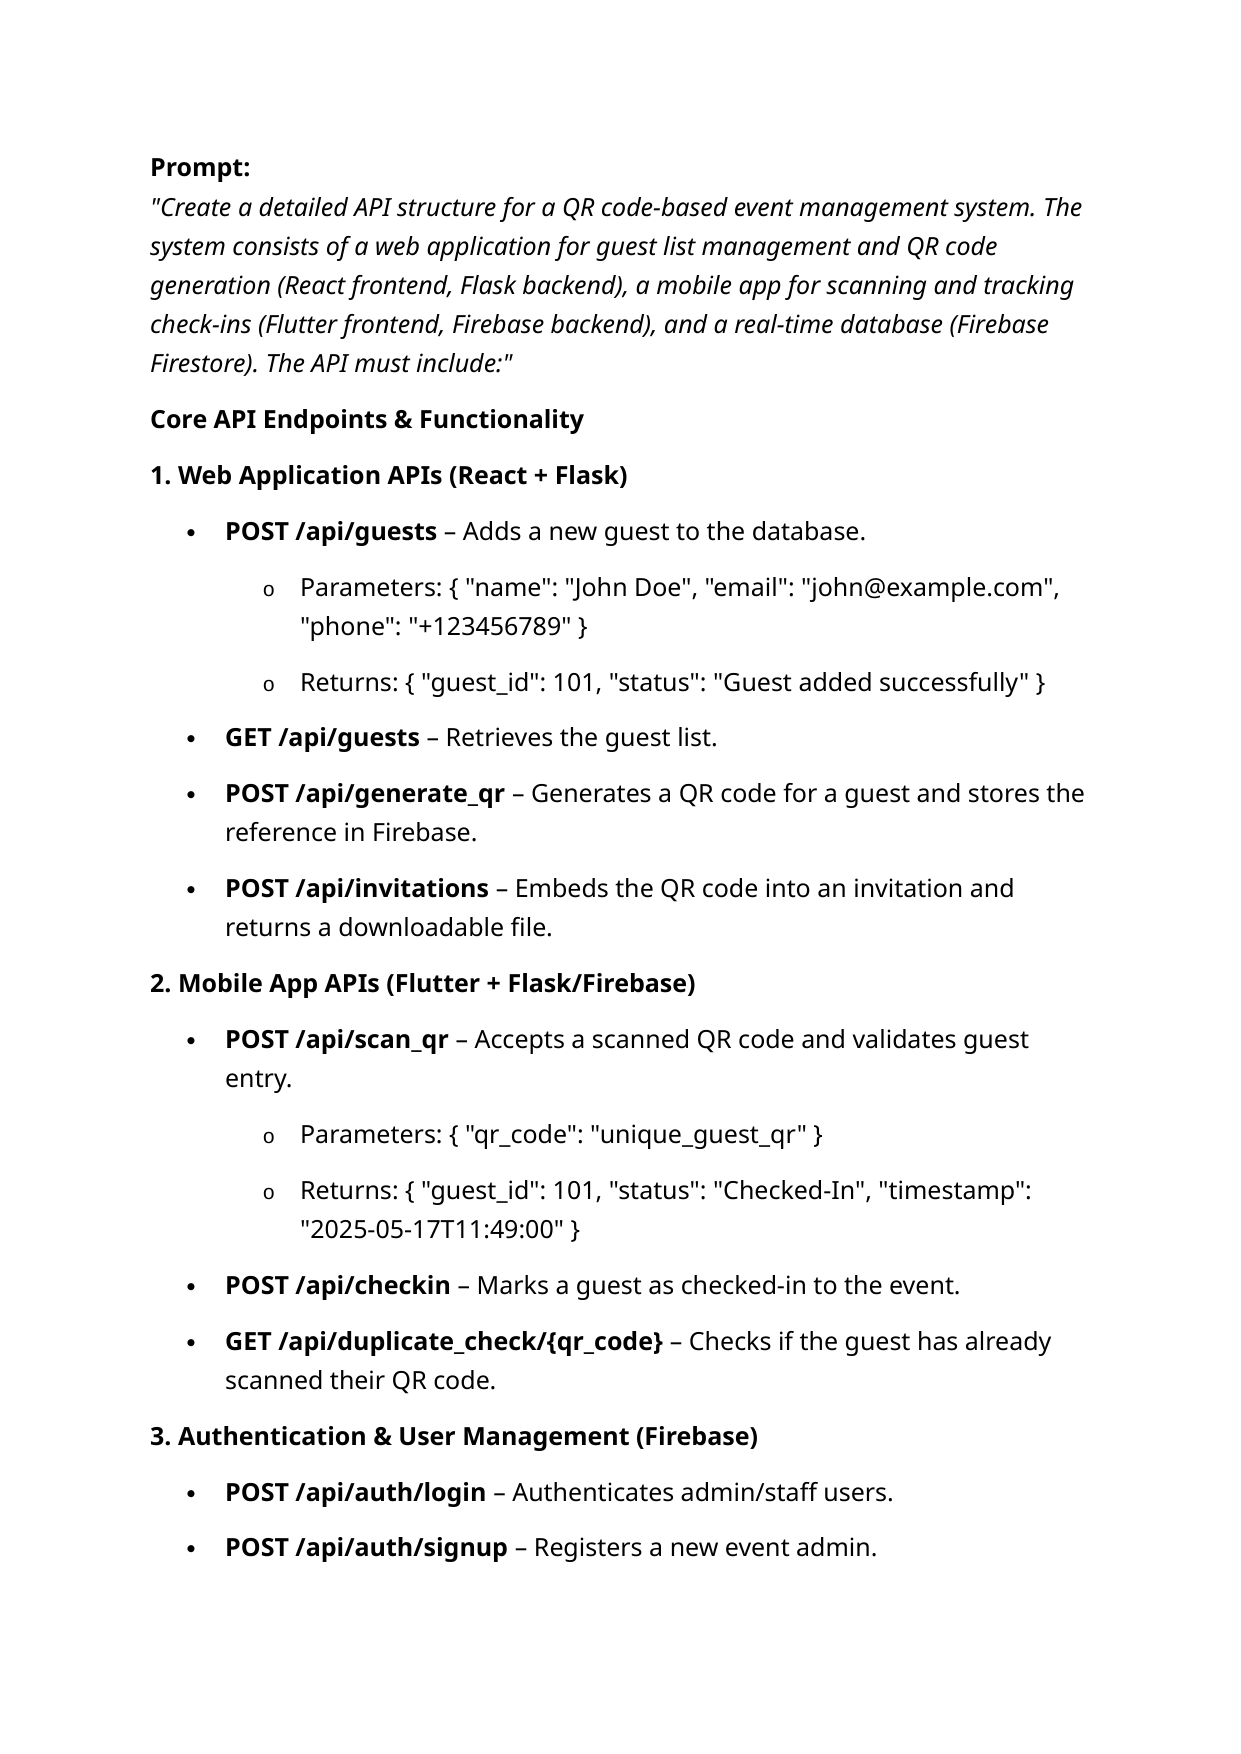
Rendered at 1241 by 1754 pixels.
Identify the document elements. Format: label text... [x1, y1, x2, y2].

list POST /api/scan_qr – Accepts a scanned QR code and validates guest entry. [187, 1022, 1090, 1095]
list POST /api/guests – Adds a new guest to the database. [187, 513, 1090, 547]
list Returns: { "guest_id": 101, "status": "Checked-In", "timestamp": "2025-05-17T11:49:00" } [262, 1172, 1090, 1246]
list POST /api/generate_qr – Generates a QR code for a guest and stores the reference in Firebase. [187, 776, 1090, 849]
list GET /api/guests – Retrieves the guest list. [187, 720, 1090, 754]
list POST /api/auth/login – Authenticates admin/staff users. [187, 1474, 1090, 1508]
list POST /api/auth/signup – Registers a new event admin. [187, 1530, 1090, 1564]
text 3. Authentication & User Management (Firebase) [150, 1418, 1090, 1452]
list Parameters: { "name": "John Doe", "email": "john@example.com", "phone": "+123456789" } [262, 569, 1090, 642]
list Parameters: { "qr_code": "unique_guest_qr" } [262, 1117, 1090, 1151]
text 1. Web Application APIs (React + Flask) [150, 457, 1090, 492]
list POST /api/checkin – Marks a guest as checked-in to the event. [187, 1267, 1090, 1302]
list POST /api/invitations – Embeds the QR code into an invitation and returns a downloadable file. [187, 871, 1090, 944]
list GET /api/duplicate_check/{qr_code} – Checks if the guest has already scanned their QR code. [187, 1323, 1090, 1397]
text 2. Mobile App APIs (Flutter + Flask/Firebase) [150, 966, 1090, 1000]
text Prompt: "Create a detailed API structure for a QR code-based event management system. The system consists of a web application for guest list management and QR code generation (React frontend, Flask backend), a mobile app for scanning and tracking check-ins (Flutter frontend, Firebase backend), and a real-time database (Firebase Firestore). The API must include:" [150, 150, 1090, 380]
list Returns: { "guest_id": 101, "status": "Guest added successfully" } [262, 664, 1090, 698]
text Core API Endpoints & Functionality [150, 402, 1090, 436]
